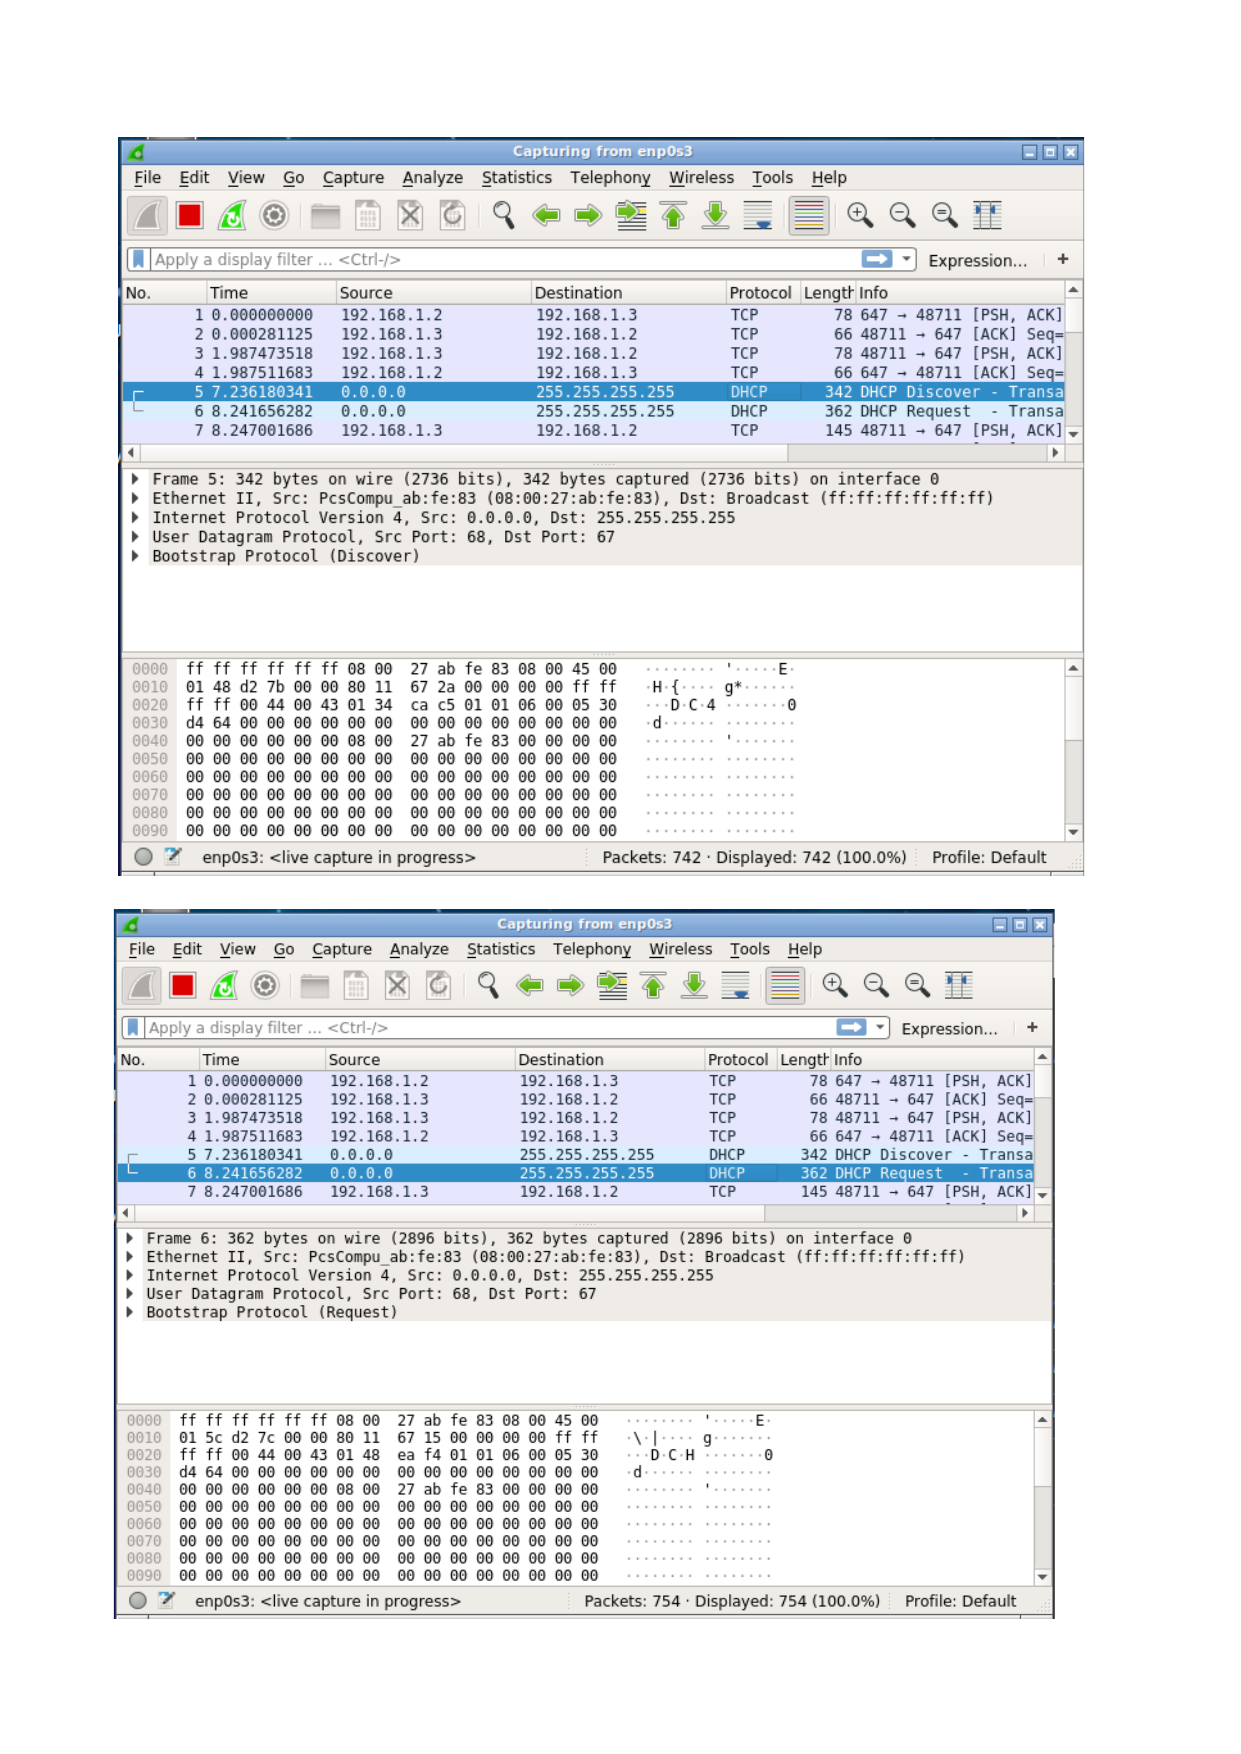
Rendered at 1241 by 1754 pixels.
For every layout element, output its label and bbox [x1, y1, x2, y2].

picture [113, 909, 1055, 1619]
picture [118, 137, 1085, 876]
